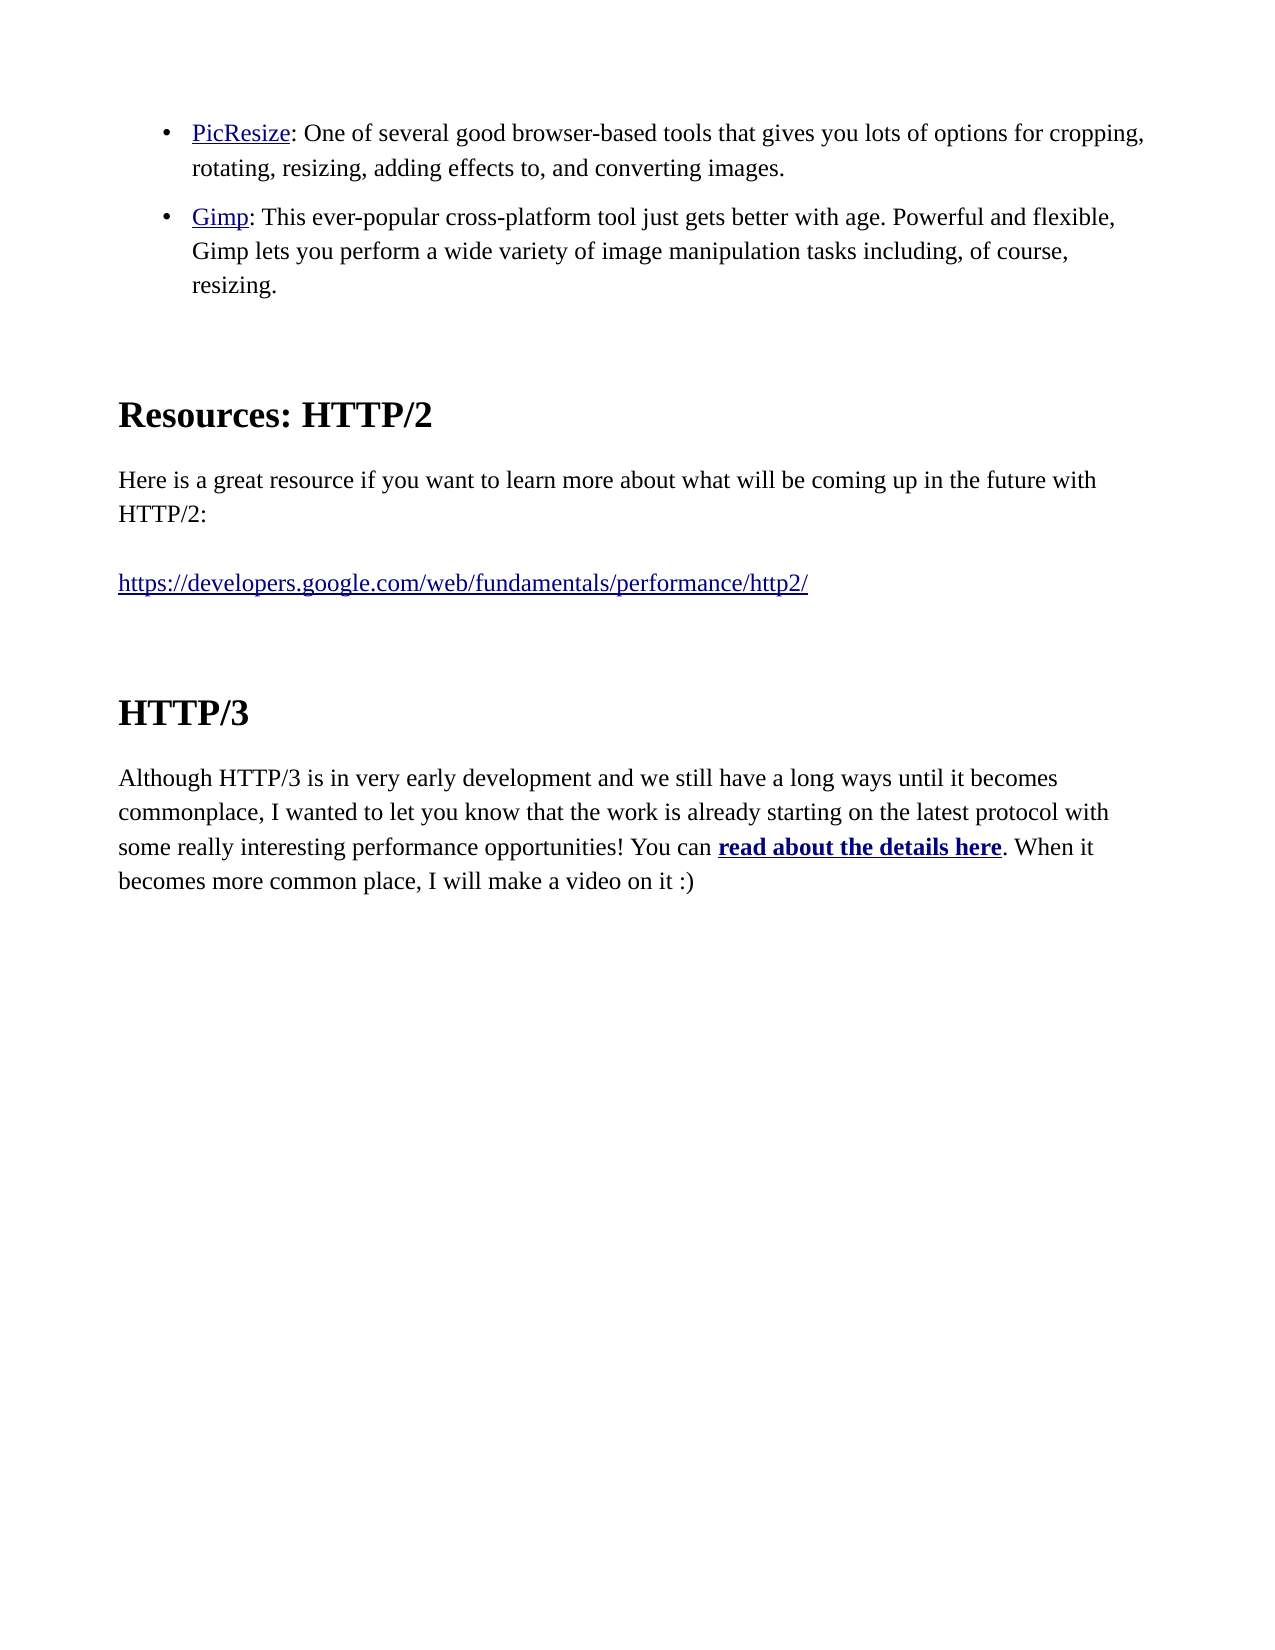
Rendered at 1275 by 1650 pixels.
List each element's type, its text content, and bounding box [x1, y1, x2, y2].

list PicResize: One of several good browser-based tools that gives you lots of options for cropping, rotating, resizing, adding effects to, and converting images. [162, 118, 1157, 181]
text Although HTTP/3 is in very early development and we still have a long ways until it becomes commonplace, I wanted to let you know that the work is already starting on the latest protocol with some really interesting performance opportunities! You can read about the details here. When it becomes more common place, I will make a video on it :) [118, 763, 1157, 895]
list Gimp: This ever-popular cross-platform tool just gets better with age. Powerful and flexible, Gimp lets you perform a wide variety of image manipulation tasks including, of course, resizing. [162, 202, 1157, 299]
text Resources: HTTP/2 [118, 392, 1157, 435]
text Here is a great resource if you want to learn more about what will be coming up in the future with HTTP/2: https://developers.google.com/web/fundamentals/performance/http2/ [118, 465, 1157, 597]
text HTTP/3 [118, 690, 1157, 733]
